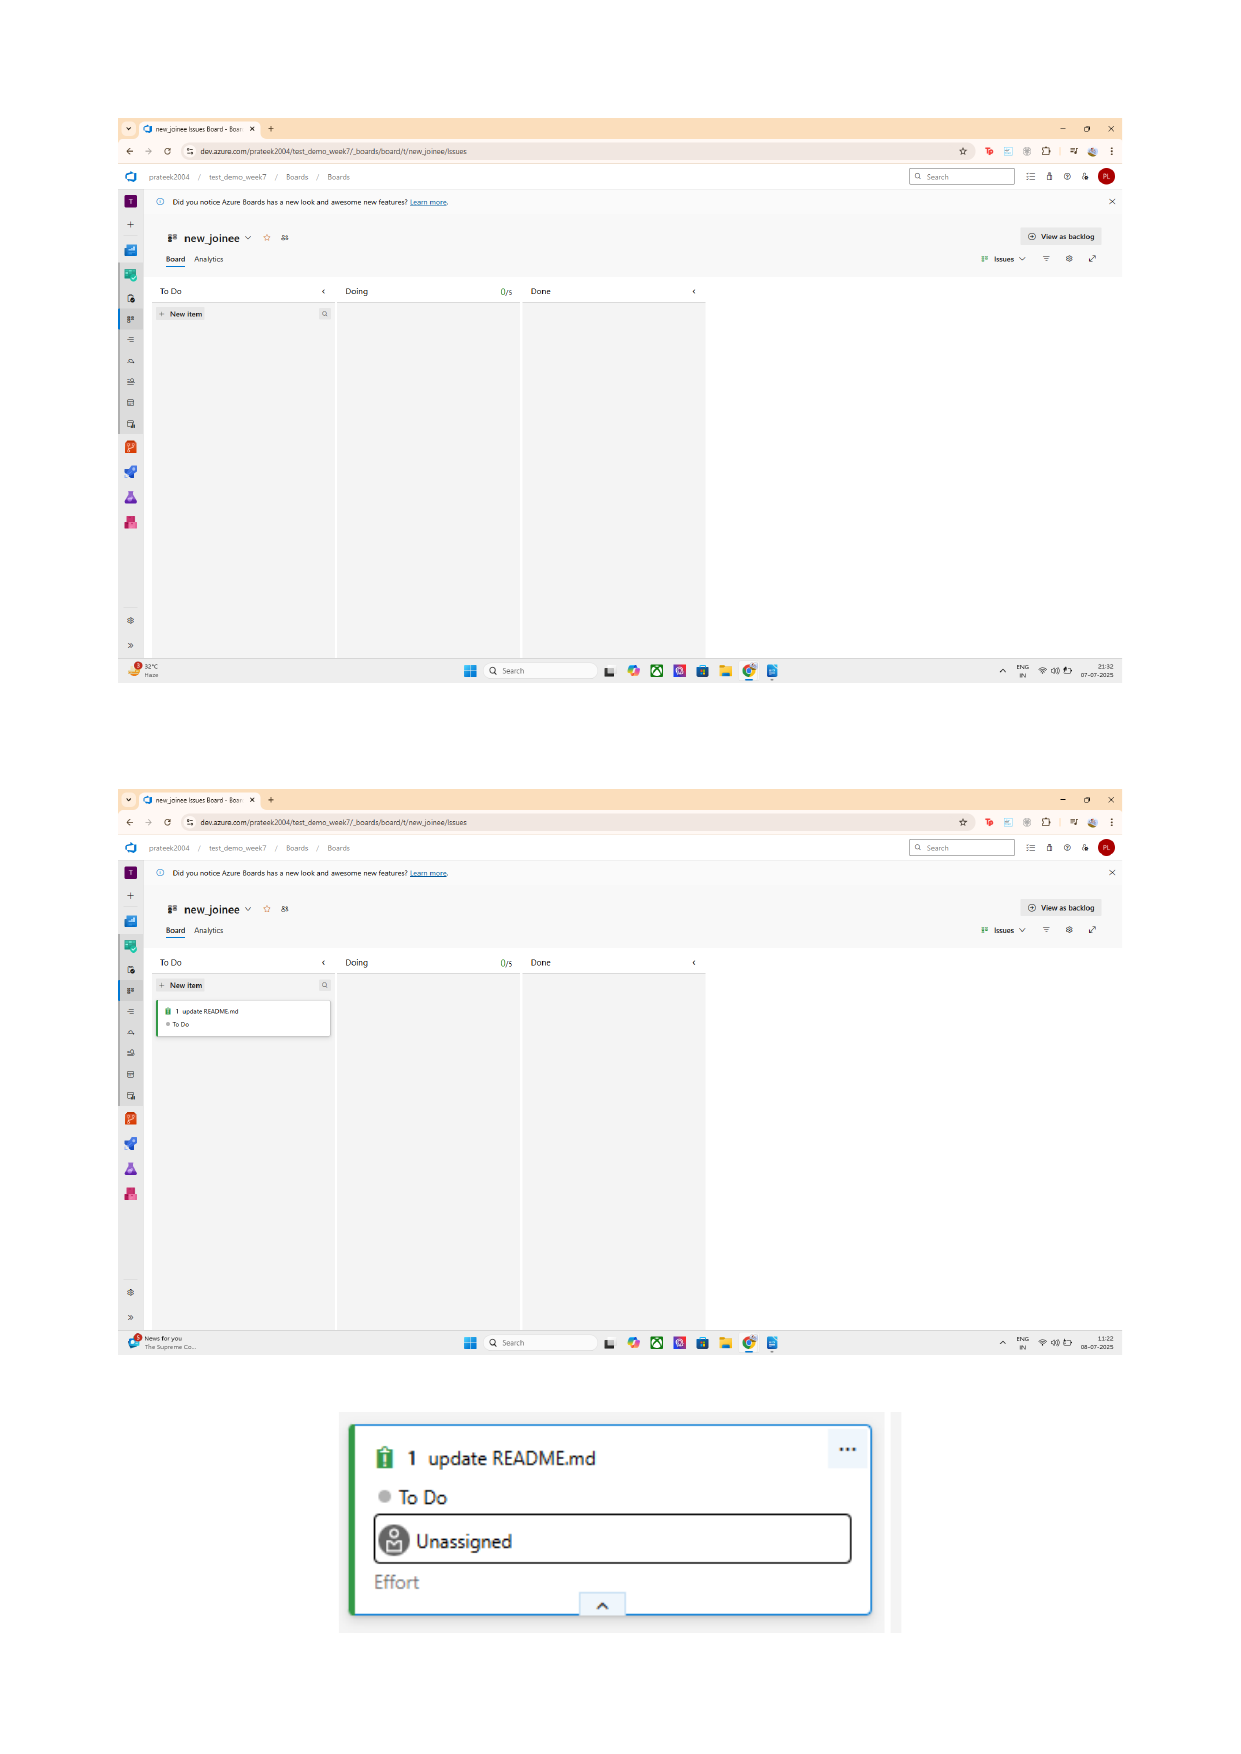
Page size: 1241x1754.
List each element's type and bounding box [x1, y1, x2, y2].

picture [118, 789, 1123, 1355]
picture [118, 118, 1123, 683]
picture [338, 1412, 902, 1633]
